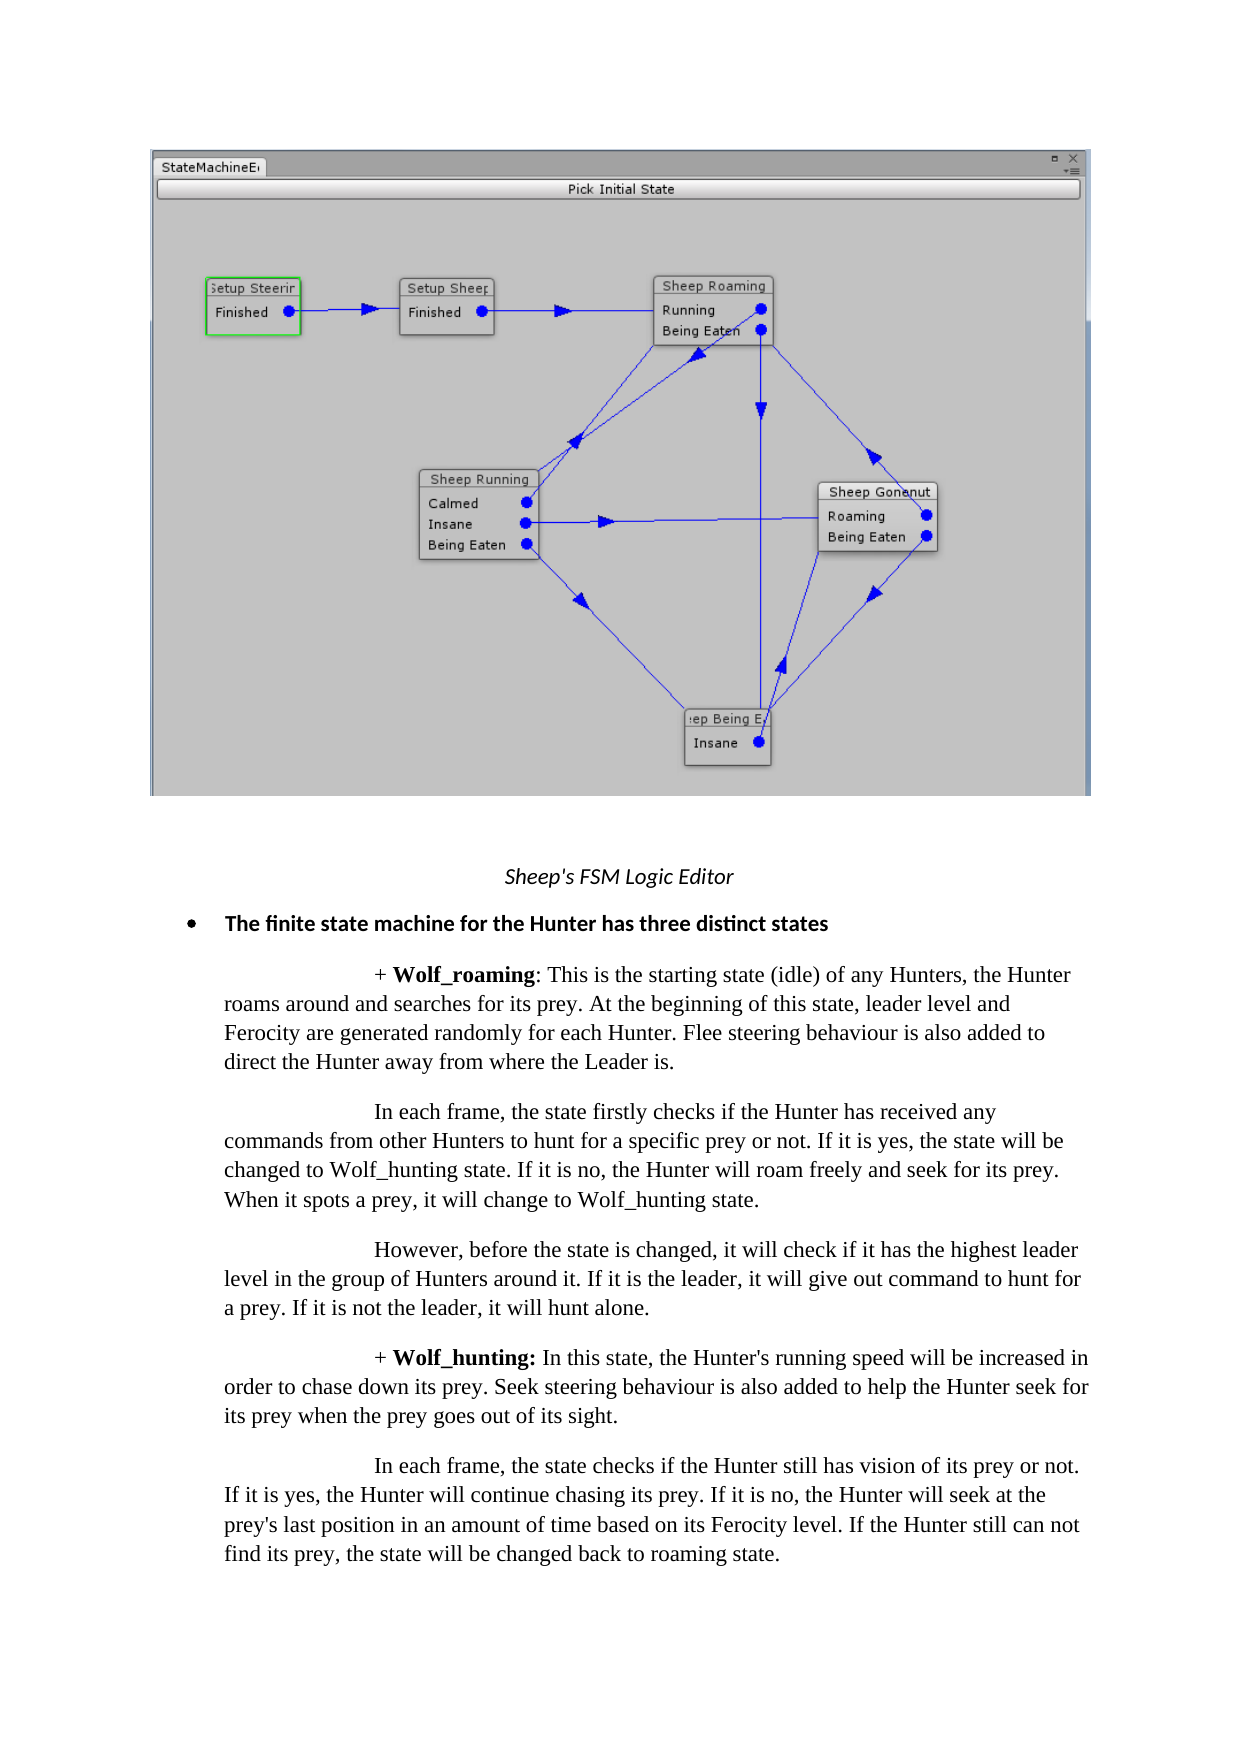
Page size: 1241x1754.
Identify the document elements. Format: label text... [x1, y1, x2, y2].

list The finite state machine for the Hunter has three distinct states [187, 914, 1090, 937]
text Sheep's FSM Logic Editor [150, 867, 1090, 890]
text In each frame, the state firstly checks if the Hunter has received any commands from other Hunters to hunt for a specific prey or not. If it is yes, the state will be changed to Wolf_hunting state. If it is no, the Hunter will roam freely and seek for its prey. When it spots a prey, it will change to Wolf_hunting state. [224, 1099, 1090, 1212]
text + Wolf_roaming: This is the starting state (idle) of any Hunters, the Hunter roams around and searches for its prey. At the beginning of this state, leader level and Ferocity are generated randomly for each Hunter. Flee steering behaviour is also added to direct the Hunter away from where the Leader is. [224, 962, 1090, 1074]
picture [150, 149, 1091, 796]
text However, before the state is changed, it will check if it has the highest leader level in the group of Hunters around it. If it is the leader, it will give out command to hunt for a prey. If it is not the leader, it will hunt alone. [224, 1237, 1090, 1320]
text + Wolf_hunting: In this state, the Hunter's running speed will be increased in order to chase down its prey. Seek steering behaviour is also added to help the Hunter seek for its prey when the prey goes out of its sight. [224, 1345, 1090, 1429]
text In each frame, the state checks if the Hunter still has vision of its prey or not. If it is yes, the Hunter will continue chasing its prey. If it is no, the Hunter will seek at the prey's last position in an amount of time based on its Ferocity level. If the Hunter still can not find its prey, the state will be changed back to roaming state. [224, 1453, 1090, 1566]
